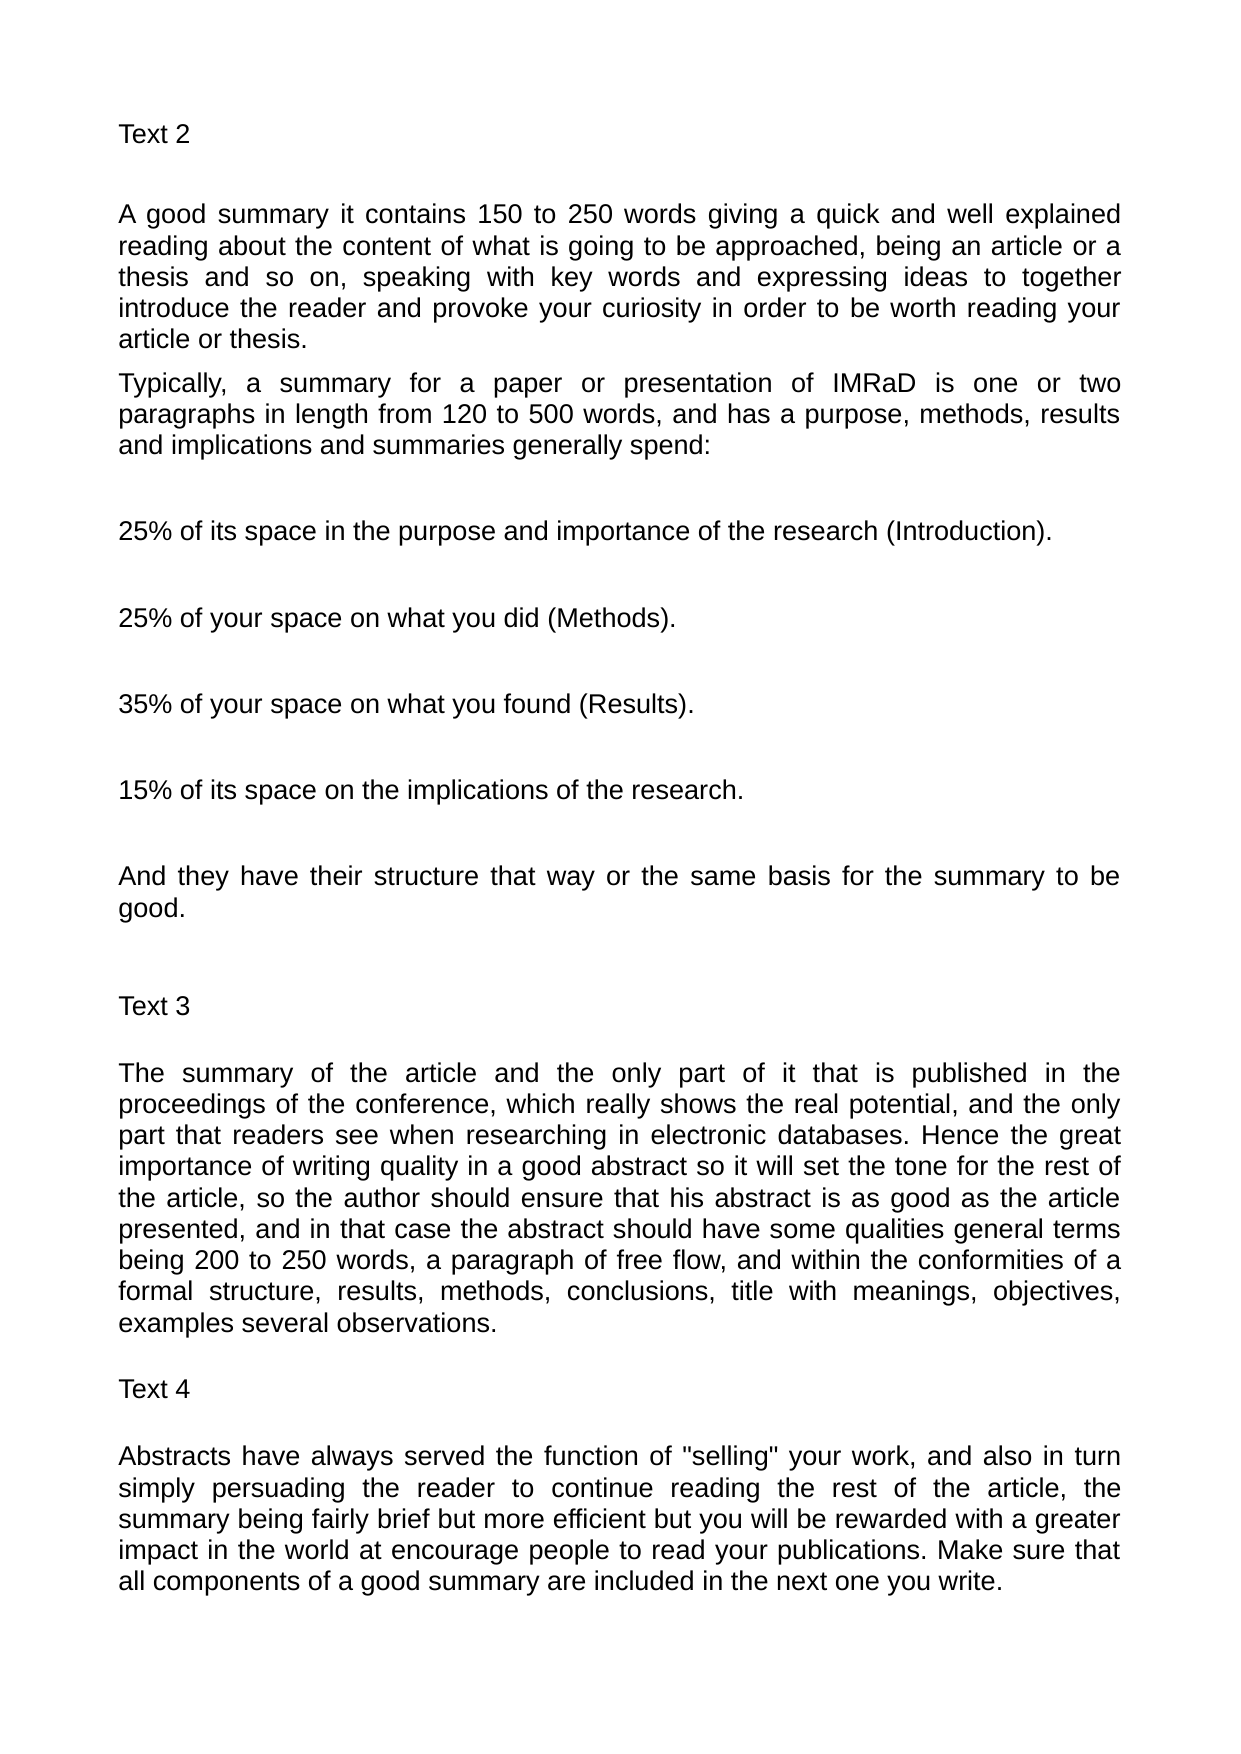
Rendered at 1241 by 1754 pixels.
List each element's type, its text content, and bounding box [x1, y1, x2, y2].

text Text 2 [118, 118, 1122, 149]
text 25% of its space in the purpose and importance of the research (Introduction). [118, 515, 1122, 547]
text 15% of its space on the implications of the research. [118, 774, 1122, 805]
text Typically, a summary for a paper or presentation of IMRaD is one or two paragraphs in length from 120 to 500 words, and has a purpose, methods, results and implications and summaries generally spend: [118, 367, 1122, 460]
text And they have their structure that way or the same basis for the summary to be good. [118, 860, 1122, 923]
text A good summary it contains 150 to 250 words giving a quick and well explained reading about the content of what is going to be approached, being an article or a thesis and so on, speaking with key words and expressing ideas to together introduce the reader and provoke your curiosity in order to be worth reading your article or thesis. [118, 198, 1122, 355]
text Abstracts have always served the function of "selling" your work, and also in turn simply persuading the reader to continue reading the rest of the article, the summary being fairly brief but more efficient but you will be rewarded with a greater impact in the world at encourage people to read your publications. Make sure that all components of a good summary are included in the next one you write. [118, 1440, 1122, 1597]
text Text 3 [118, 990, 1122, 1021]
text The summary of the article and the only part of it that is published in the proceedings of the conference, which really shows the real potential, and the only part that readers see when researching in electronic databases. Hence the great importance of writing quality in a good abstract so it will set the tone for the rest of the article, so the author should ensure that his abstract is as good as the article presented, and in that case the abstract should have some qualities general terms being 200 to 250 words, a paragraph of free flow, and within the conformities of a formal structure, results, methods, conclusions, title with meanings, objectives, examples several observations. [118, 1057, 1122, 1338]
text Text 4 [118, 1373, 1122, 1405]
text 35% of your space on what you found (Results). [118, 688, 1122, 719]
text 25% of your space on what you did (Methods). [118, 602, 1122, 633]
